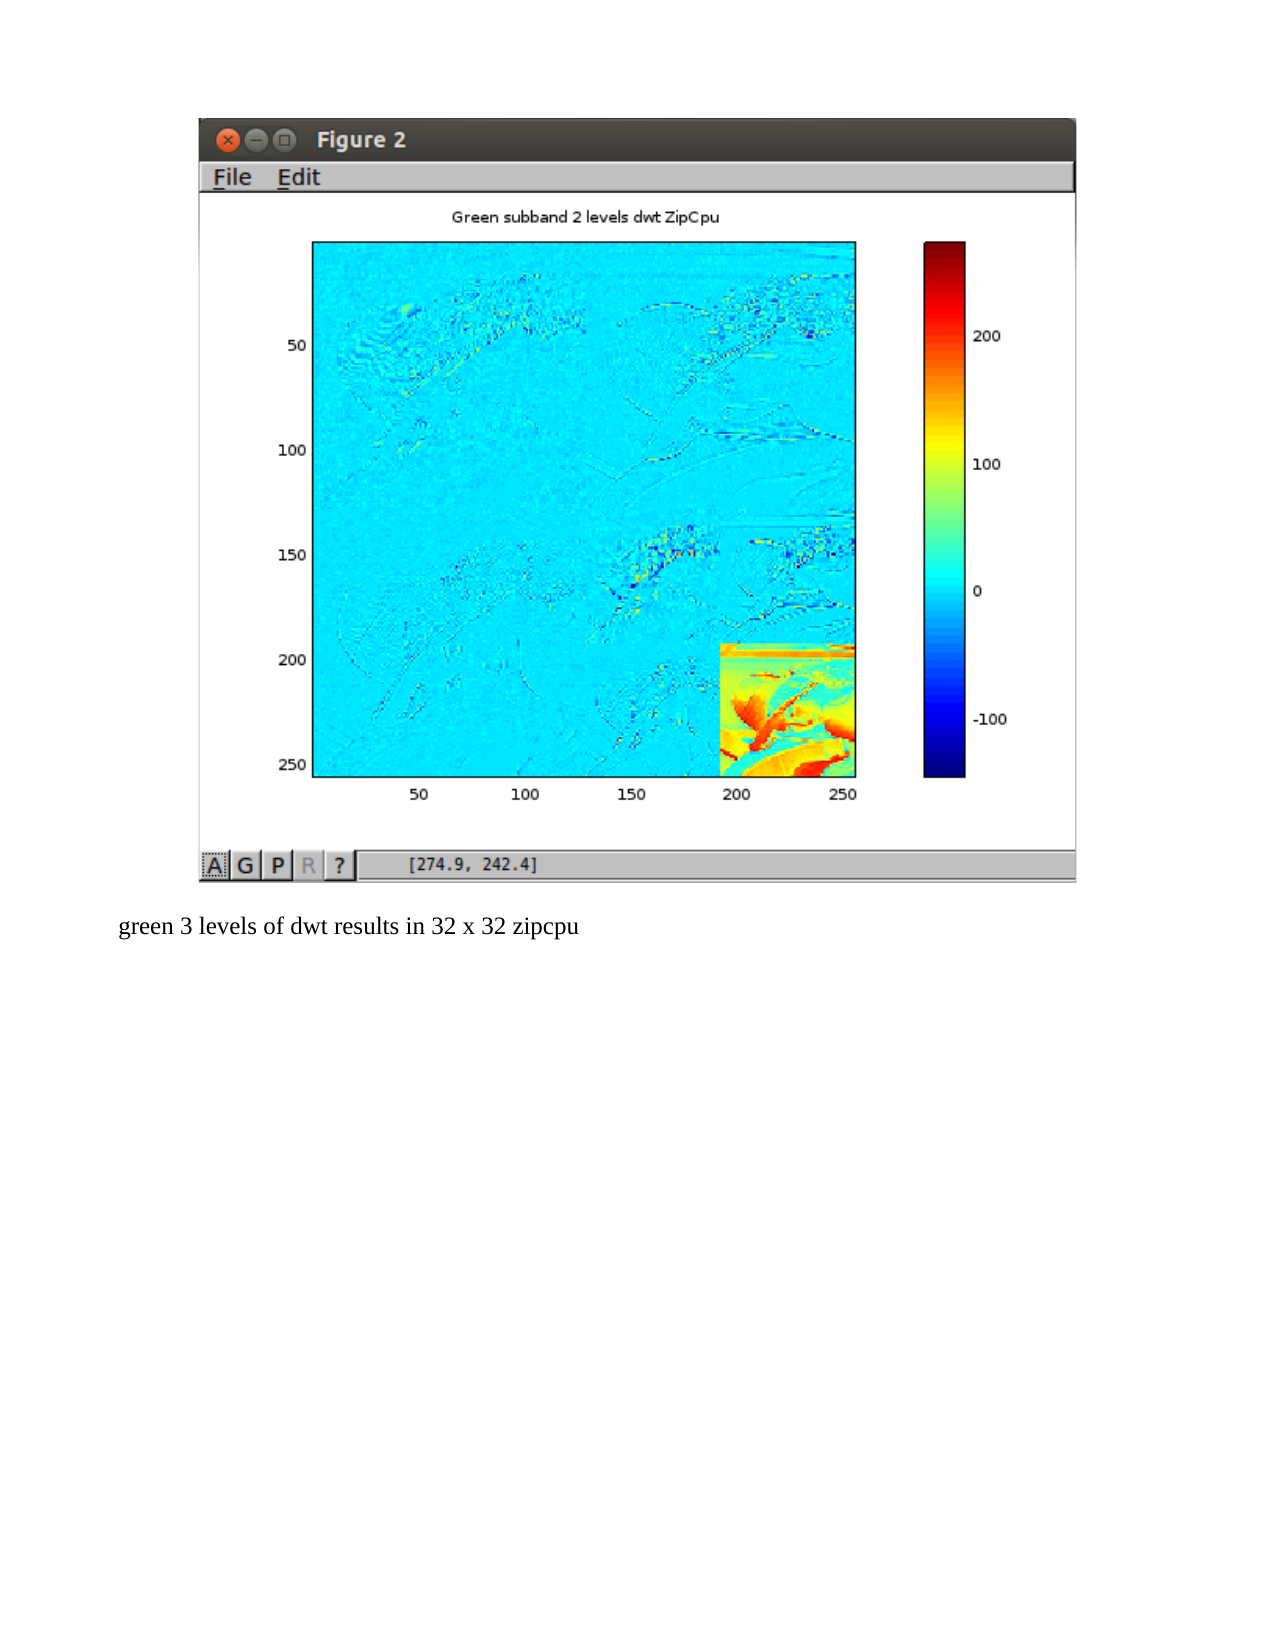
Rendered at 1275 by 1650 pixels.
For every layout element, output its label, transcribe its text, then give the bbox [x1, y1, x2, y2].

text green 3 levels of dwt results in 32 x 32 zipcpu [118, 911, 1157, 940]
picture [198, 118, 1077, 883]
